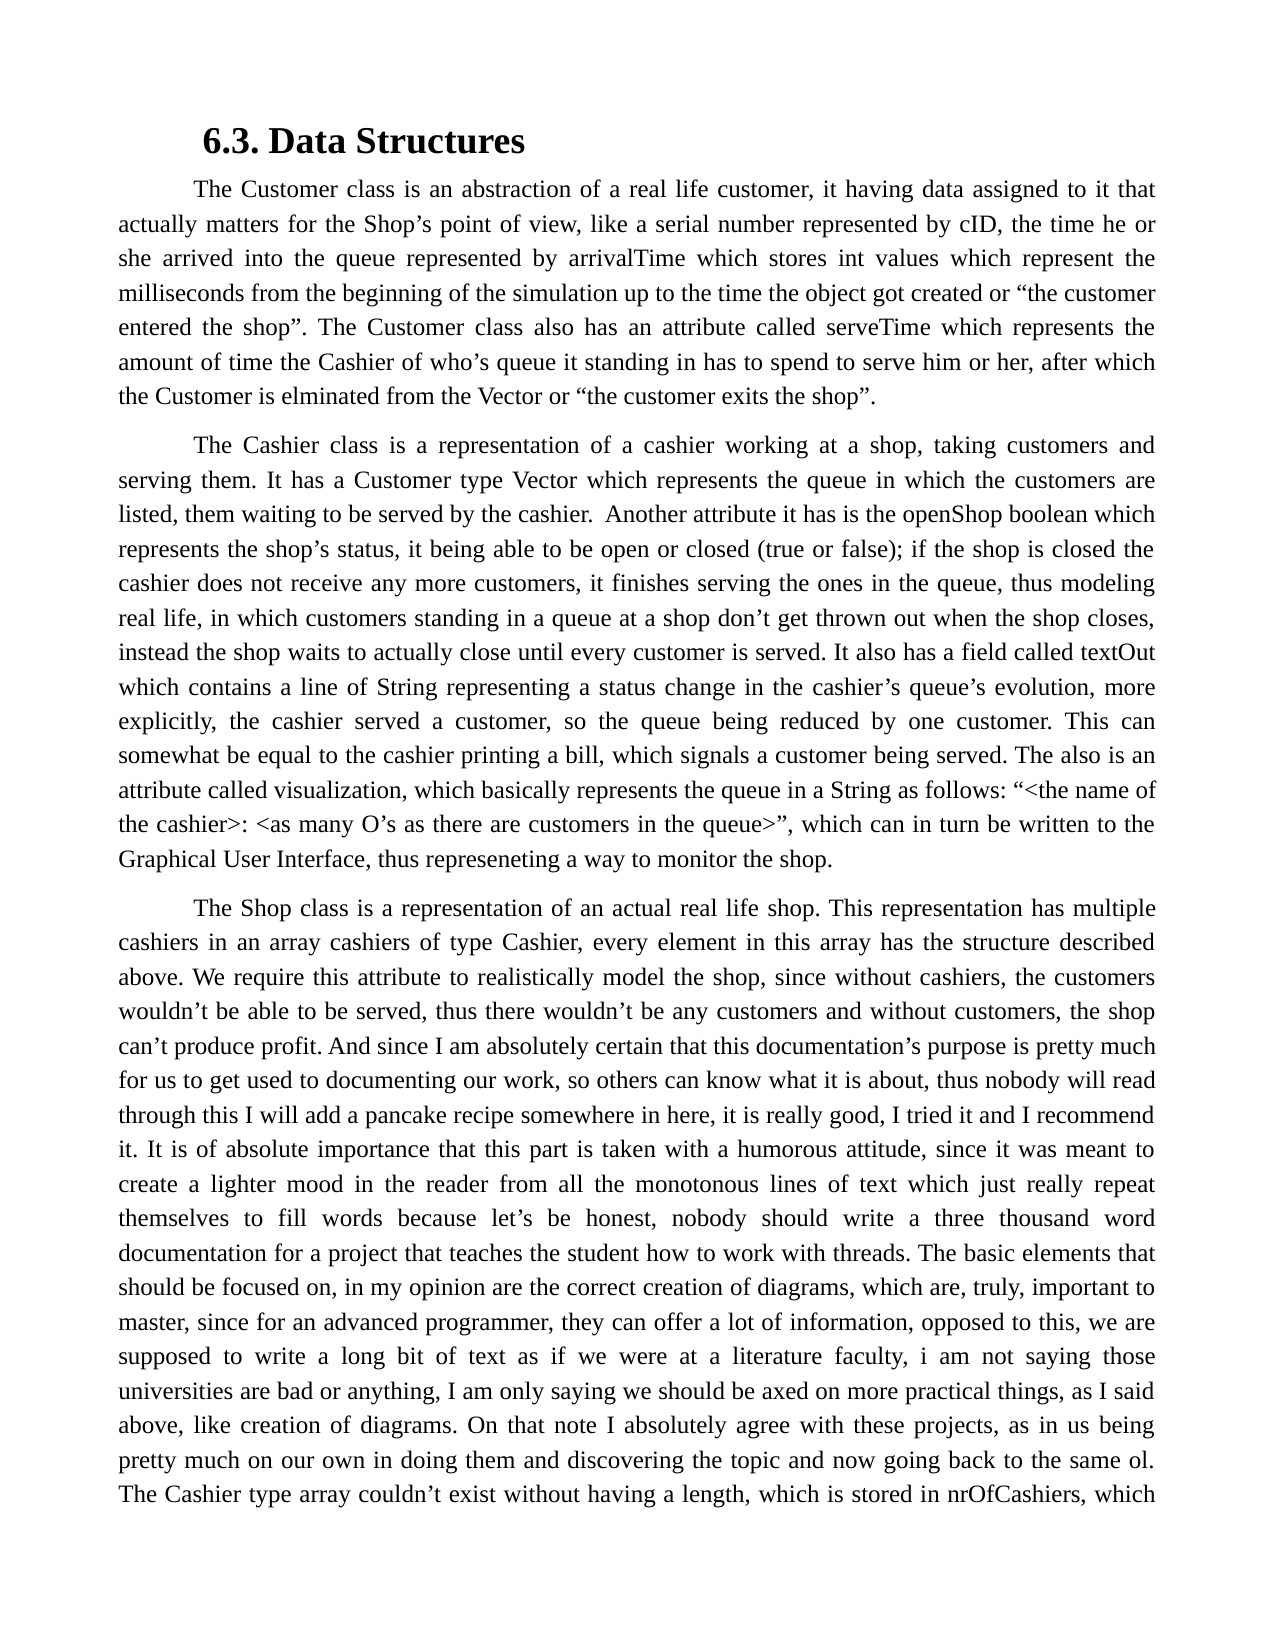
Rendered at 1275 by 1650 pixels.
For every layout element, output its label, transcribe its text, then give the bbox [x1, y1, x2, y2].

text The Shop class is a representation of an actual real life shop. This representation has multiple cashiers in an array cashiers of type Cashier, every element in this array has the structure described above. We require this attribute to realistically model the shop, since without cashiers, the customers wouldn’t be able to be served, thus there wouldn’t be any customers and without customers, the shop can’t produce profit. And since I am absolutely certain that this documentation’s purpose is pretty much for us to get used to documenting our work, so others can know what it is about, thus nobody will read through this I will add a pancake recipe somewhere in here, it is really good, I tried it and I recommend it. It is of absolute importance that this part is taken with a humorous attitude, since it was meant to create a lighter mood in the reader from all the monotonous lines of text which just really repeat themselves to fill words because let’s be honest, nobody should write a three thousand word documentation for a project that teaches the student how to work with threads. The basic elements that should be focused on, in my opinion are the correct creation of diagrams, which are, truly, important to master, since for an advanced programmer, they can offer a lot of information, opposed to this, we are supposed to write a long bit of text as if we were at a literature faculty, i am not saying those universities are bad or anything, I am only saying we should be axed on more practical things, as I said above, like creation of diagrams. On that note I absolutely agree with these projects, as in us being pretty much on our own in doing them and discovering the topic and now going back to the same ol. The Cashier type array couldn’t exist without having a length, which is stored in nrOfCashiers, which [118, 893, 1157, 1508]
text The Customer class is an abstraction of a real life customer, it having data assigned to it that actually matters for the Shop’s point of view, like a serial number represented by cID, the time he or she arrived into the queue represented by arrivalTime which stores int values which represent the milliseconds from the beginning of the simulation up to the time the object got created or “the customer entered the shop”. The Customer class also has an attribute called serveTime which represents the amount of time the Cashier of who’s queue it standing in has to spend to serve him or her, after which the Customer is elminated from the Vector or “the customer exits the shop”. [118, 174, 1157, 410]
text The Cashier class is a representation of a cashier working at a shop, taking customers and serving them. It has a Customer type Vector which represents the queue in which the customers are listed, them waiting to be served by the cashier. Another attribute it has is the openShop boolean which represents the shop’s status, it being able to be open or closed (true or false); if the shop is closed the cashier does not receive any more customers, it finishes serving the ones in the queue, thus modeling real life, in which customers standing in a queue at a shop don’t get thrown out when the shop closes, instead the shop waits to actually close until every customer is served. It also has a field called textOut which contains a line of String representing a status change in the cashier’s queue’s evolution, more explicitly, the cashier served a customer, so the queue being reduced by one customer. This can somewhat be equal to the cashier printing a bill, which signals a customer being served. The also is an attribute called visualization, which basically represents the queue in a String as follows: “<the name of the cashier>: <as many O’s as there are customers in the queue>”, which can in turn be written to the Graphical User Interface, thus represeneting a way to monitor the shop. [118, 430, 1157, 873]
subtitle Data Structures [193, 118, 1157, 162]
